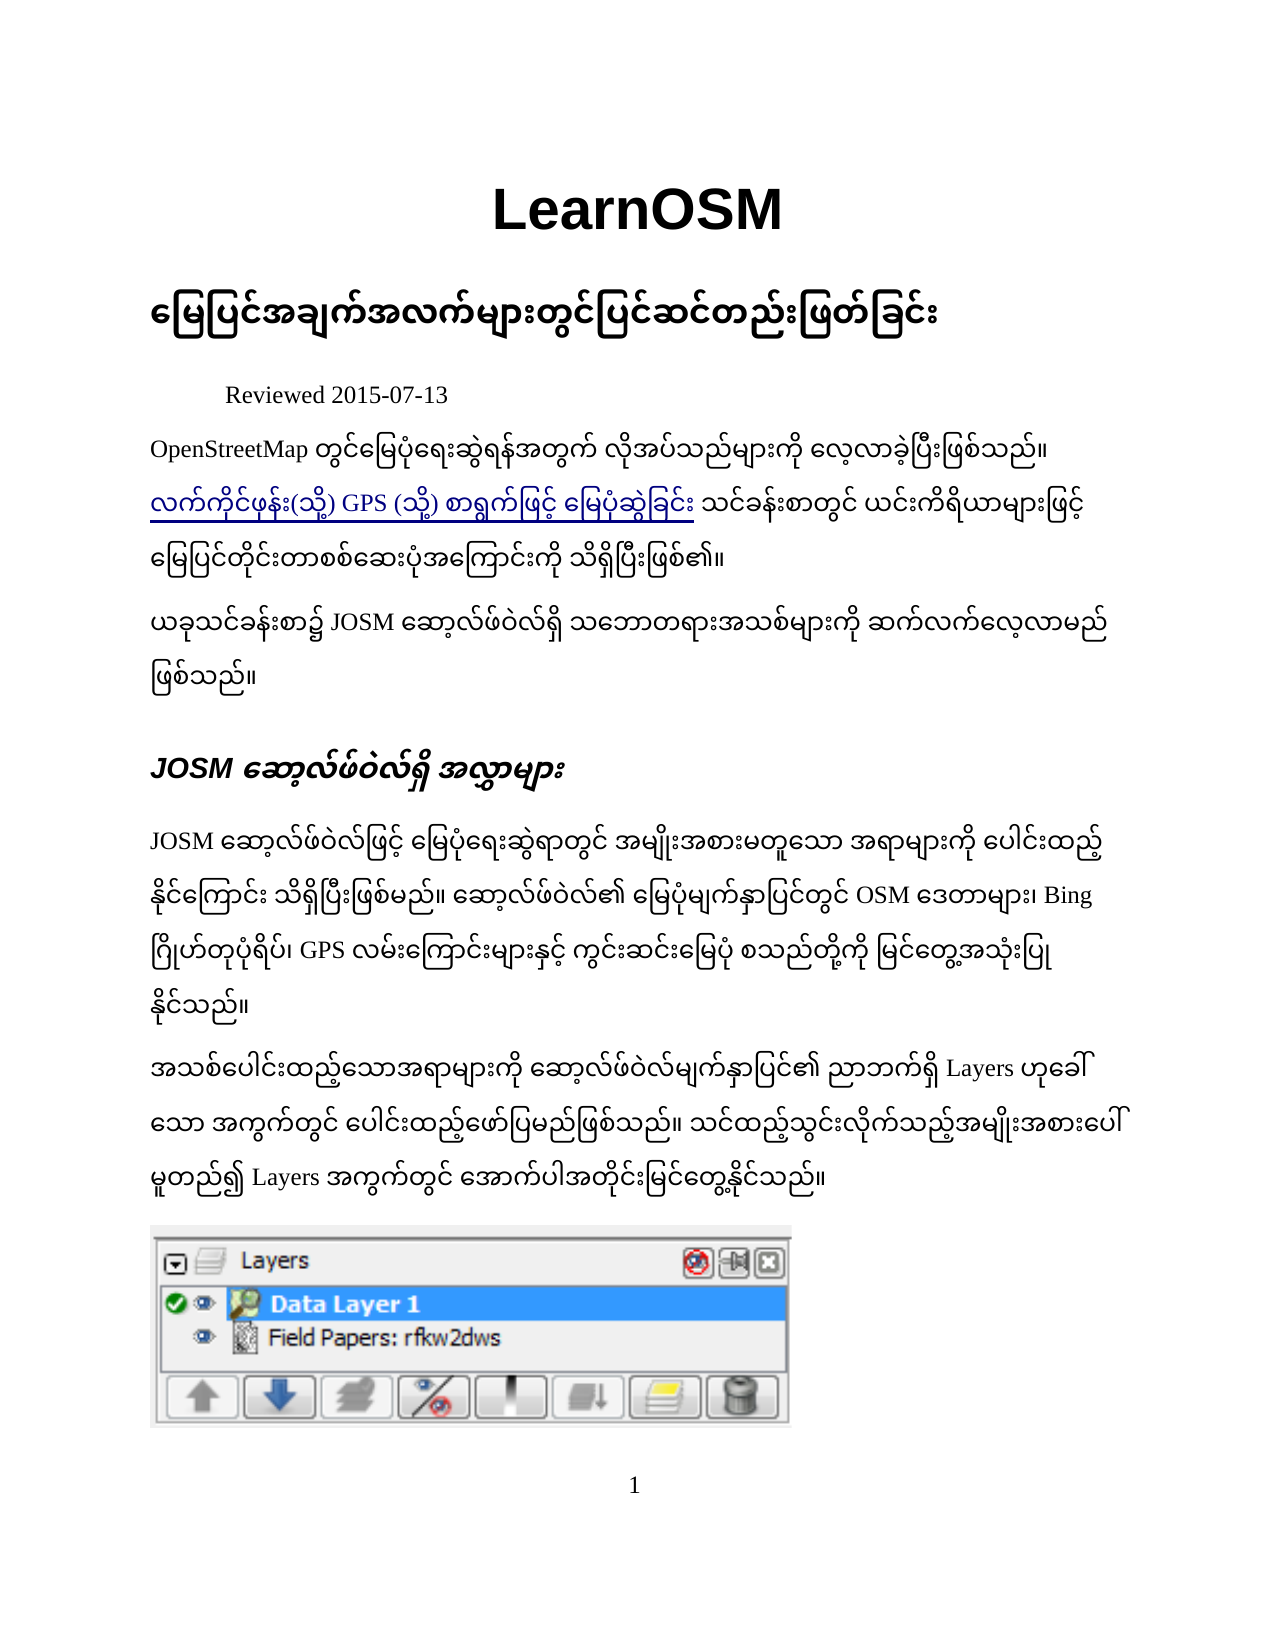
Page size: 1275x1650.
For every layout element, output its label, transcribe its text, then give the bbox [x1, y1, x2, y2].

title LearnOSM [150, 175, 1125, 242]
text JOSM ဆော့လ်ဖ်ဝဲလ်ဖြင့် မြေပုံရေးဆွဲရာတွင် အမျိုးအစားမတူသော အရာများကို ပေါင်းထည့်နိုင်ကြောင်း သိရှိပြီးဖြစ်မည်။ ဆော့လ်ဖ်ဝဲလ်၏ မြေပုံမျက်နှာပြင်တွင် OSM ဒေတာများ၊ Bing ဂြိုဟ်တုပုံရိပ်၊ GPS လမ်းကြောင်းများနှင့် ကွင်းဆင်းမြေပုံ စသည်တို့ကို မြင်တွေ့အသုံးပြုနိုင်သည်။ [150, 816, 1125, 1034]
subtitle JOSM ဆော့လ်ဖ်ဝဲလ်ရှိ အလွှာများ [150, 740, 1125, 804]
text OpenStreetMap တွင်မြေပုံရေးဆွဲရန်အတွက် လိုအပ်သည်များကို လေ့လာခဲ့ပြီးဖြစ်သည်။ လက်ကိုင်ဖုန်း(သို့) GPS (သို့) စာရွက်ဖြင့် မြေပုံဆွဲခြင်း သင်ခန်းစာတွင် ယင်းကိရိယာများဖြင့် မြေပြင်တိုင်းတာစစ်ဆေးပုံအကြောင်းကို သိရှိပြီးဖြစ်၏။ [150, 424, 1125, 588]
text Reviewed 2015-07-13 [225, 380, 1125, 409]
text ယခုသင်ခန်းစာ၌ JOSM ဆော့လ်ဖ်ဝဲလ်ရှိ သဘောတရားအသစ်များကို ဆက်လက်လေ့လာမည်ဖြစ်သည်။ [150, 597, 1125, 706]
picture [150, 1225, 792, 1428]
subtitle မြေပြင်အချက်အလက်များတွင်ပြင်ဆင်တည်းဖြတ်ခြင်း [150, 279, 1125, 353]
text အသစ်ပေါင်းထည့်သောအရာများကို ဆော့လ်ဖ်ဝဲလ်မျက်နှာပြင်၏ ညာဘက်ရှိ Layers ဟုခေါ်သော အကွက်တွင် ပေါင်းထည့်ဖော်ပြမည်ဖြစ်သည်။ သင်ထည့်သွင်းလိုက်သည့်အမျိုးအစားပေါ်မူတည်၍ Layers အကွက်တွင် အောက်ပါအတိုင်းမြင်တွေ့နိုင်သည်။ [150, 1043, 1125, 1207]
